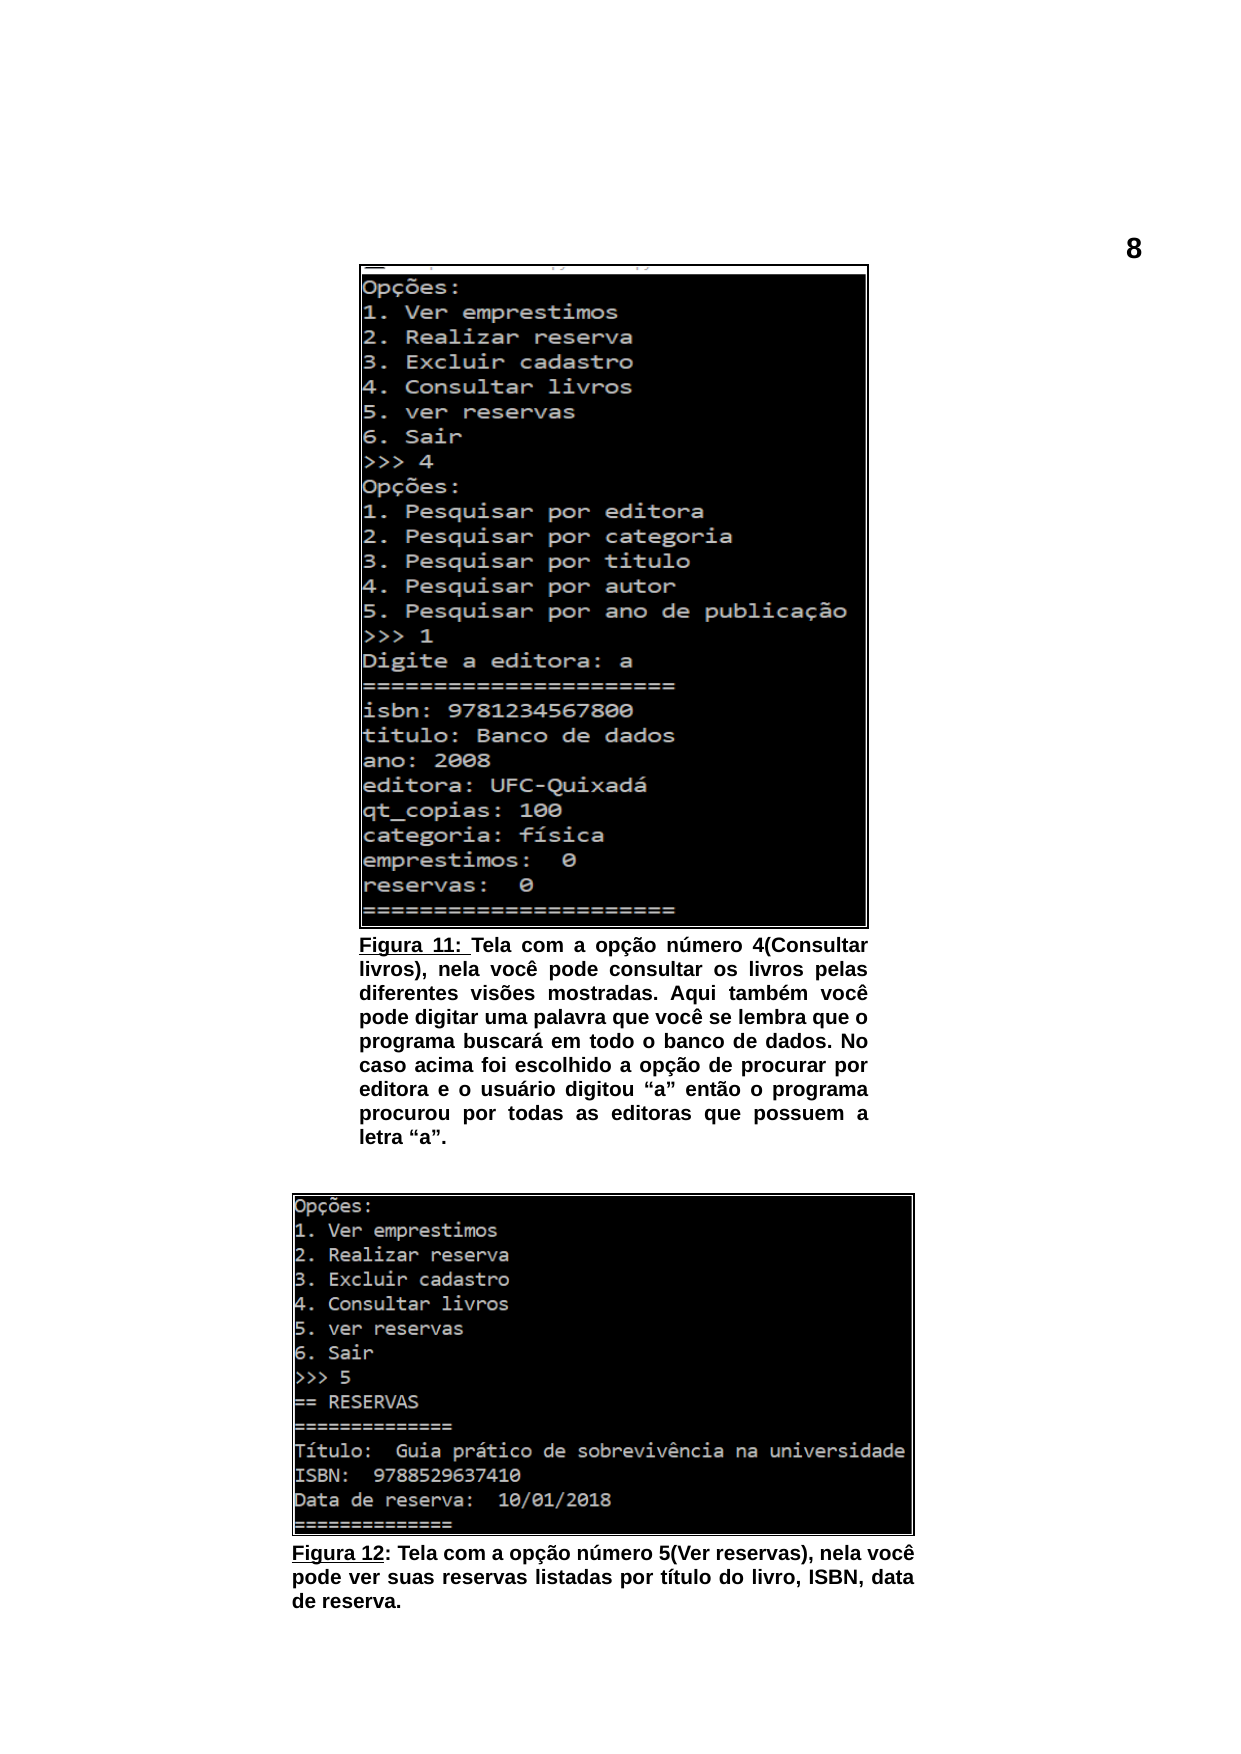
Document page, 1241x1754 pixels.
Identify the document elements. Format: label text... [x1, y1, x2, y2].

text Figura 12: Tela com a opção número 5(Ver reservas), nela você pode ver suas reservas listadas por título do livro, ISBN, data de reserva. [292, 1536, 915, 1612]
picture [294, 1196, 912, 1534]
text Figura 11: Tela com a opção número 4(Consultar livros), nela você pode consultar os livros pelas diferentes visões mostradas. Aqui também você pode digitar uma palavra que você se lembra que o programa buscará em todo o banco de dados. No caso acima foi escolhido a opção de procurar por editora e o usuário digitou “a” então o programa procurou por todas as editoras que possuem a letra “a”. [359, 929, 869, 1149]
picture [362, 267, 866, 926]
